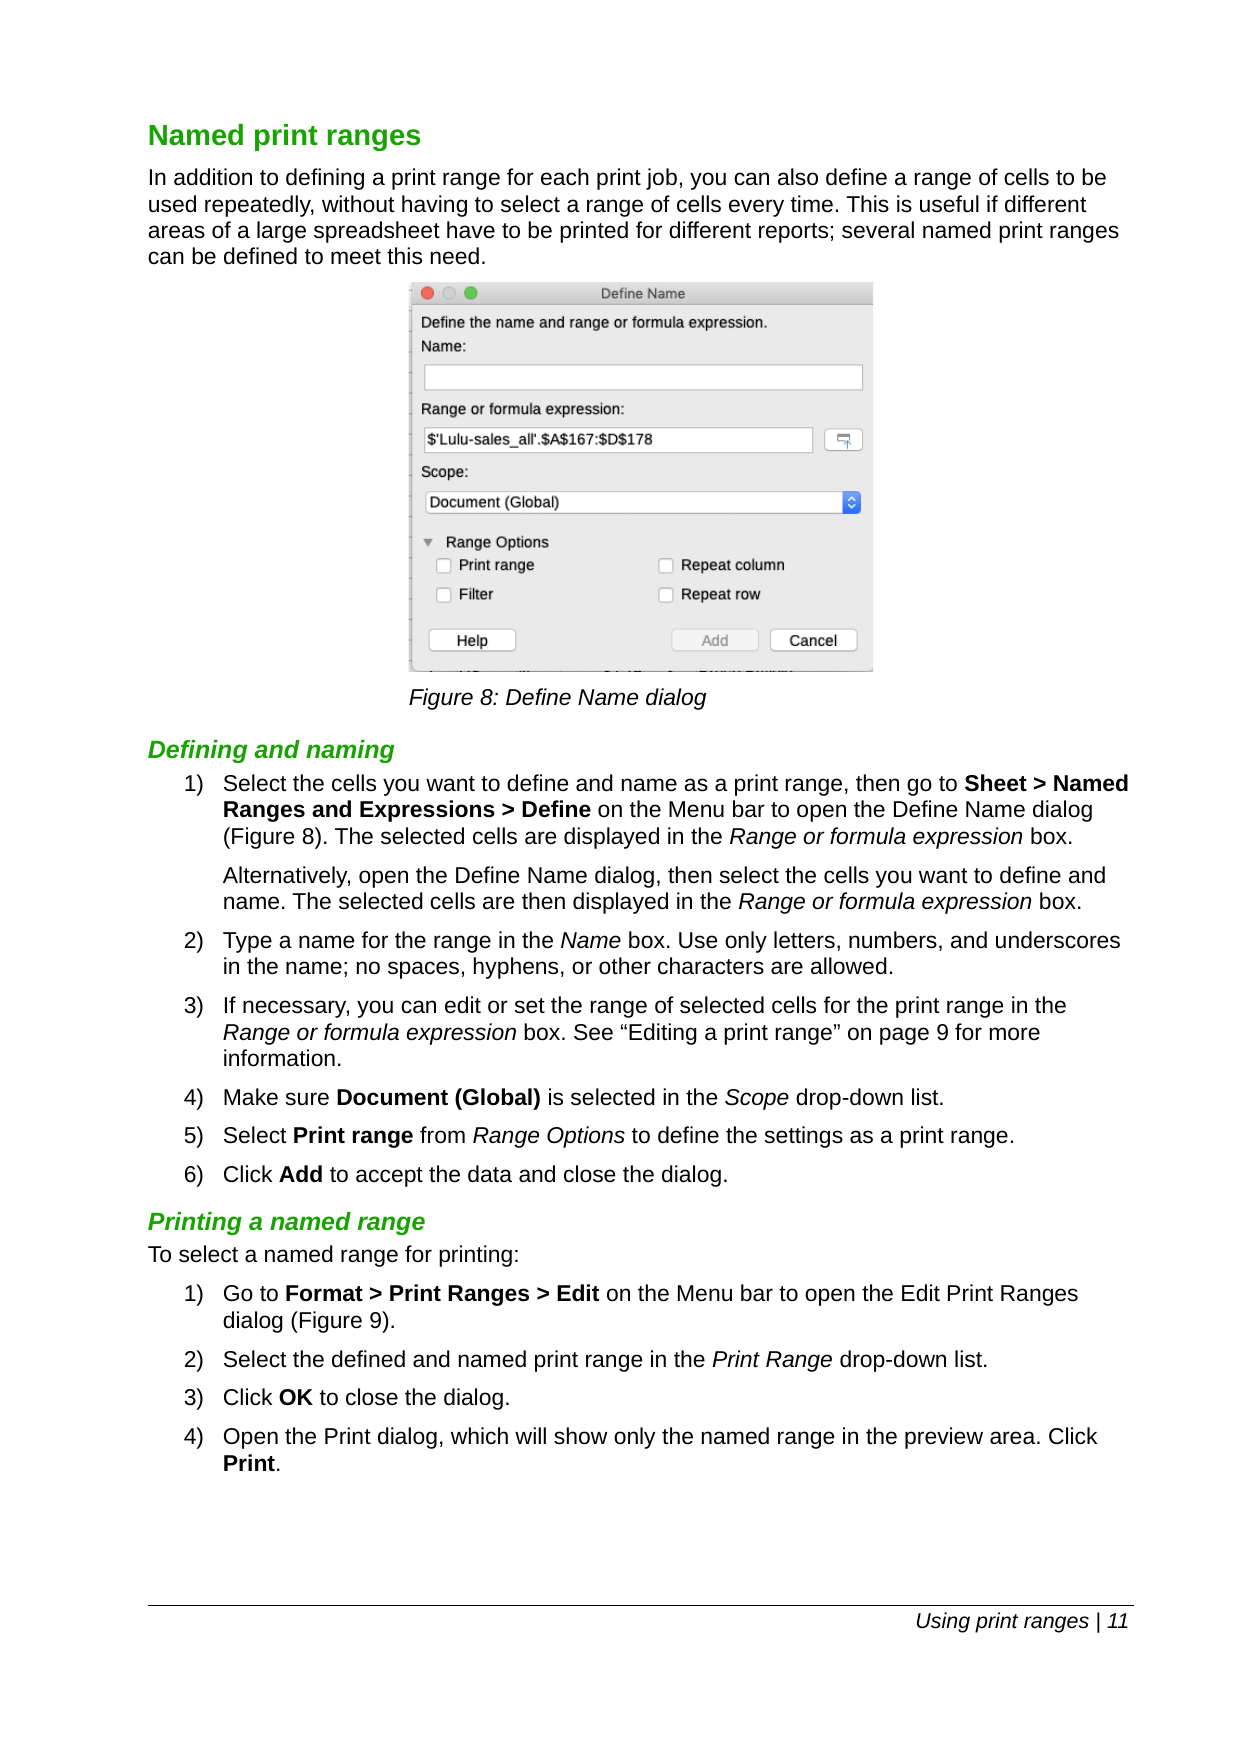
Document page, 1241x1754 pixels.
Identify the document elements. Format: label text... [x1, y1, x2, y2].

list Click OK to close the dialog. [204, 1384, 1134, 1411]
list Open the Print dialog, which will show only the named range in the preview area. Click Print. [204, 1423, 1134, 1476]
text To select a named range for printing: [148, 1241, 1134, 1268]
list Click Add to accept the data and close the dialog. [204, 1161, 1134, 1188]
text Figure 8: Define Name dialog [408, 684, 873, 711]
subtitle Defining and naming [148, 735, 1134, 764]
picture [408, 282, 874, 672]
list Select the cells you want to define and name as a print range, then go to Sheet > Named Ranges and Expressions > Define on the Menu bar to open the Define Name dialog (Figure 8). The selected cells are displayed in the Range or formula expression box. [204, 770, 1134, 849]
text In addition to defining a print range for each print job, you can also define a range of cells to be used repeatedly, without having to select a range of cells every time. This is useful if different areas of a large spreadsheet have to be printed for different reports; several named print ranges can be defined to meet this need. [148, 164, 1134, 269]
list Go to Format > Print Ranges > Edit on the Menu bar to open the Edit Print Ranges dialog (Figure 9). [204, 1280, 1134, 1333]
list Select the defined and named print range in the Print Range drop-down list. [204, 1346, 1134, 1372]
list Type a name for the range in the Name box. Use only letters, numbers, and underscores in the name; no spaces, hyphens, or other characters are allowed. [204, 927, 1134, 979]
list Select Print range from Range Options to define the settings as a print range. [204, 1122, 1134, 1149]
list If necessary, you can edit or set the range of selected cells for the print range in the Range or formula expression box. See “Editing a print range” on page 9 for more information. [204, 992, 1134, 1071]
subtitle Named print ranges [148, 118, 1134, 152]
list Alternatively, open the Define Name dialog, then select the cells you want to define and name. The selected cells are then displayed in the Range or formula expression box. [204, 862, 1134, 914]
list Make sure Document (Global) is selected in the Scope drop-down list. [204, 1084, 1134, 1110]
subtitle Printing a named range [148, 1206, 1134, 1235]
